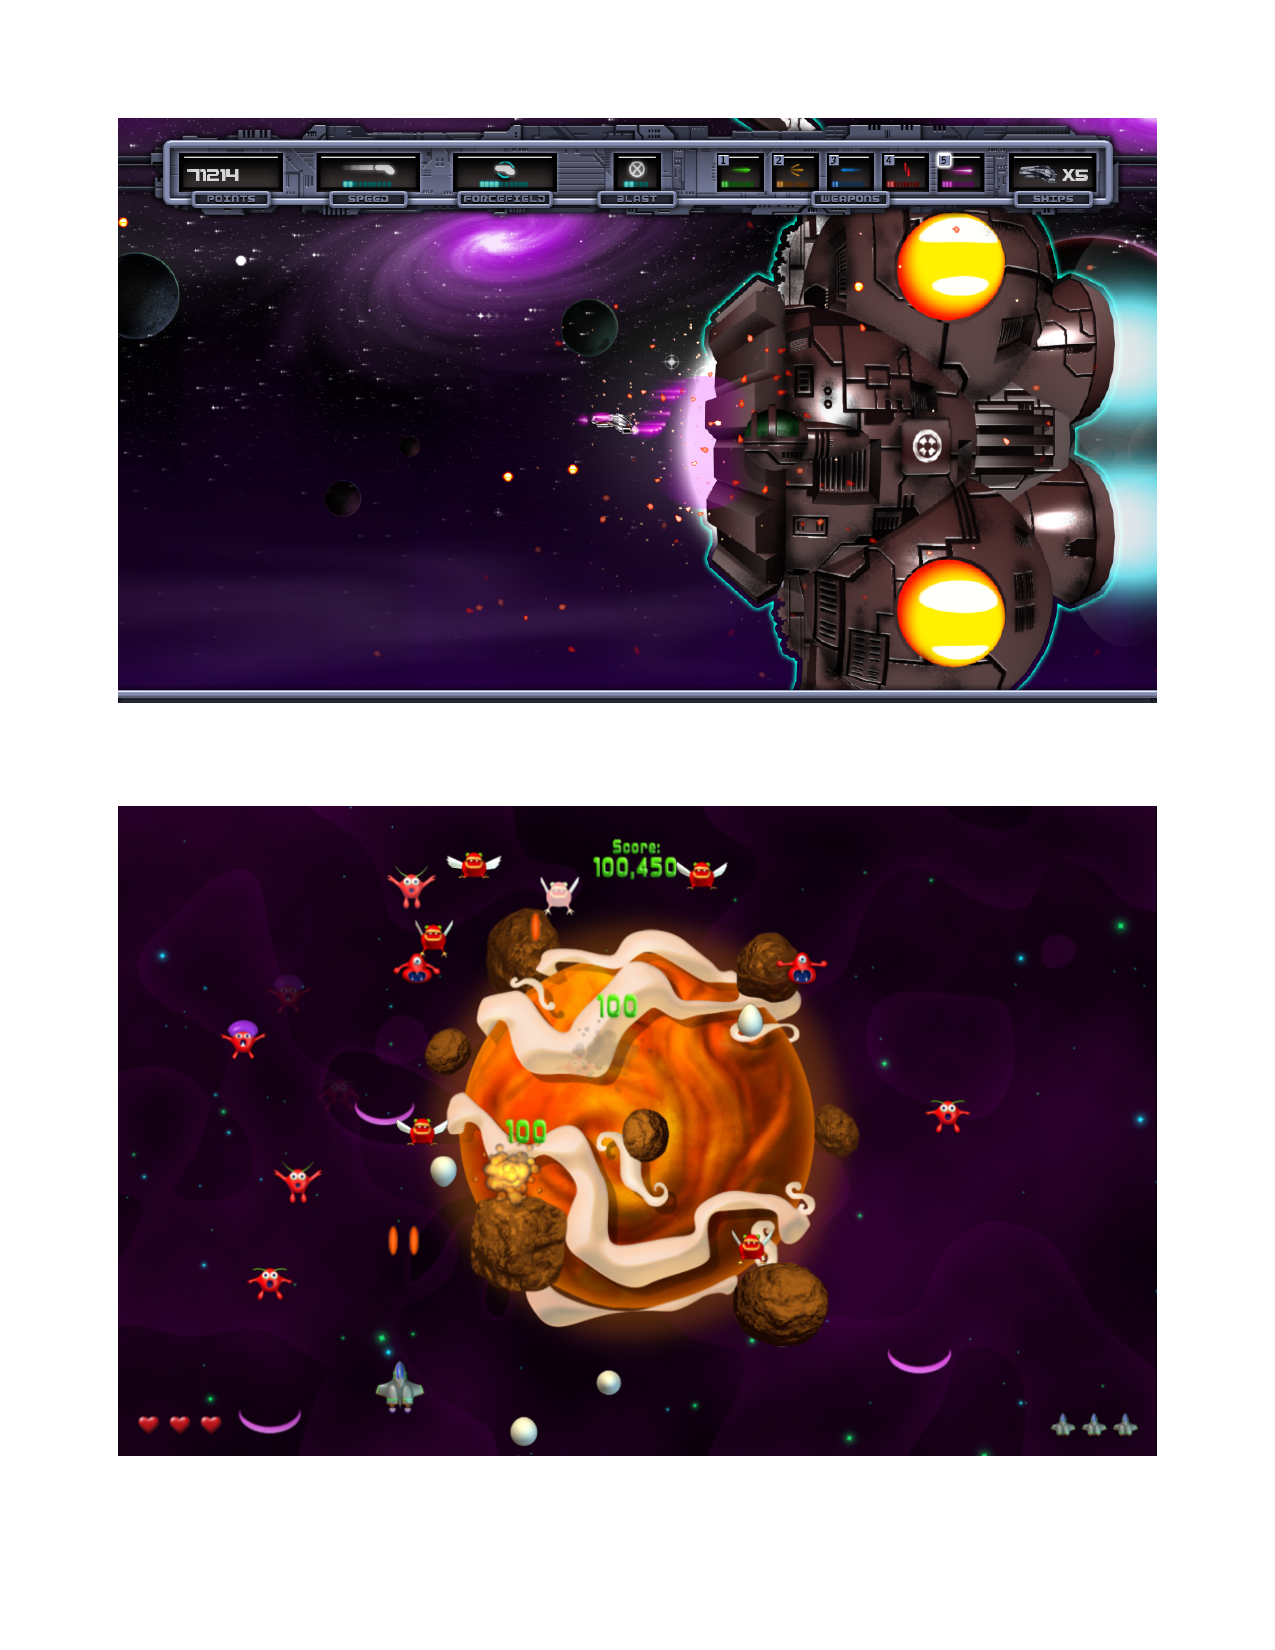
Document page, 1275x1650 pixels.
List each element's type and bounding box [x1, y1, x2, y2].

picture [118, 118, 1157, 703]
picture [118, 806, 1157, 1456]
